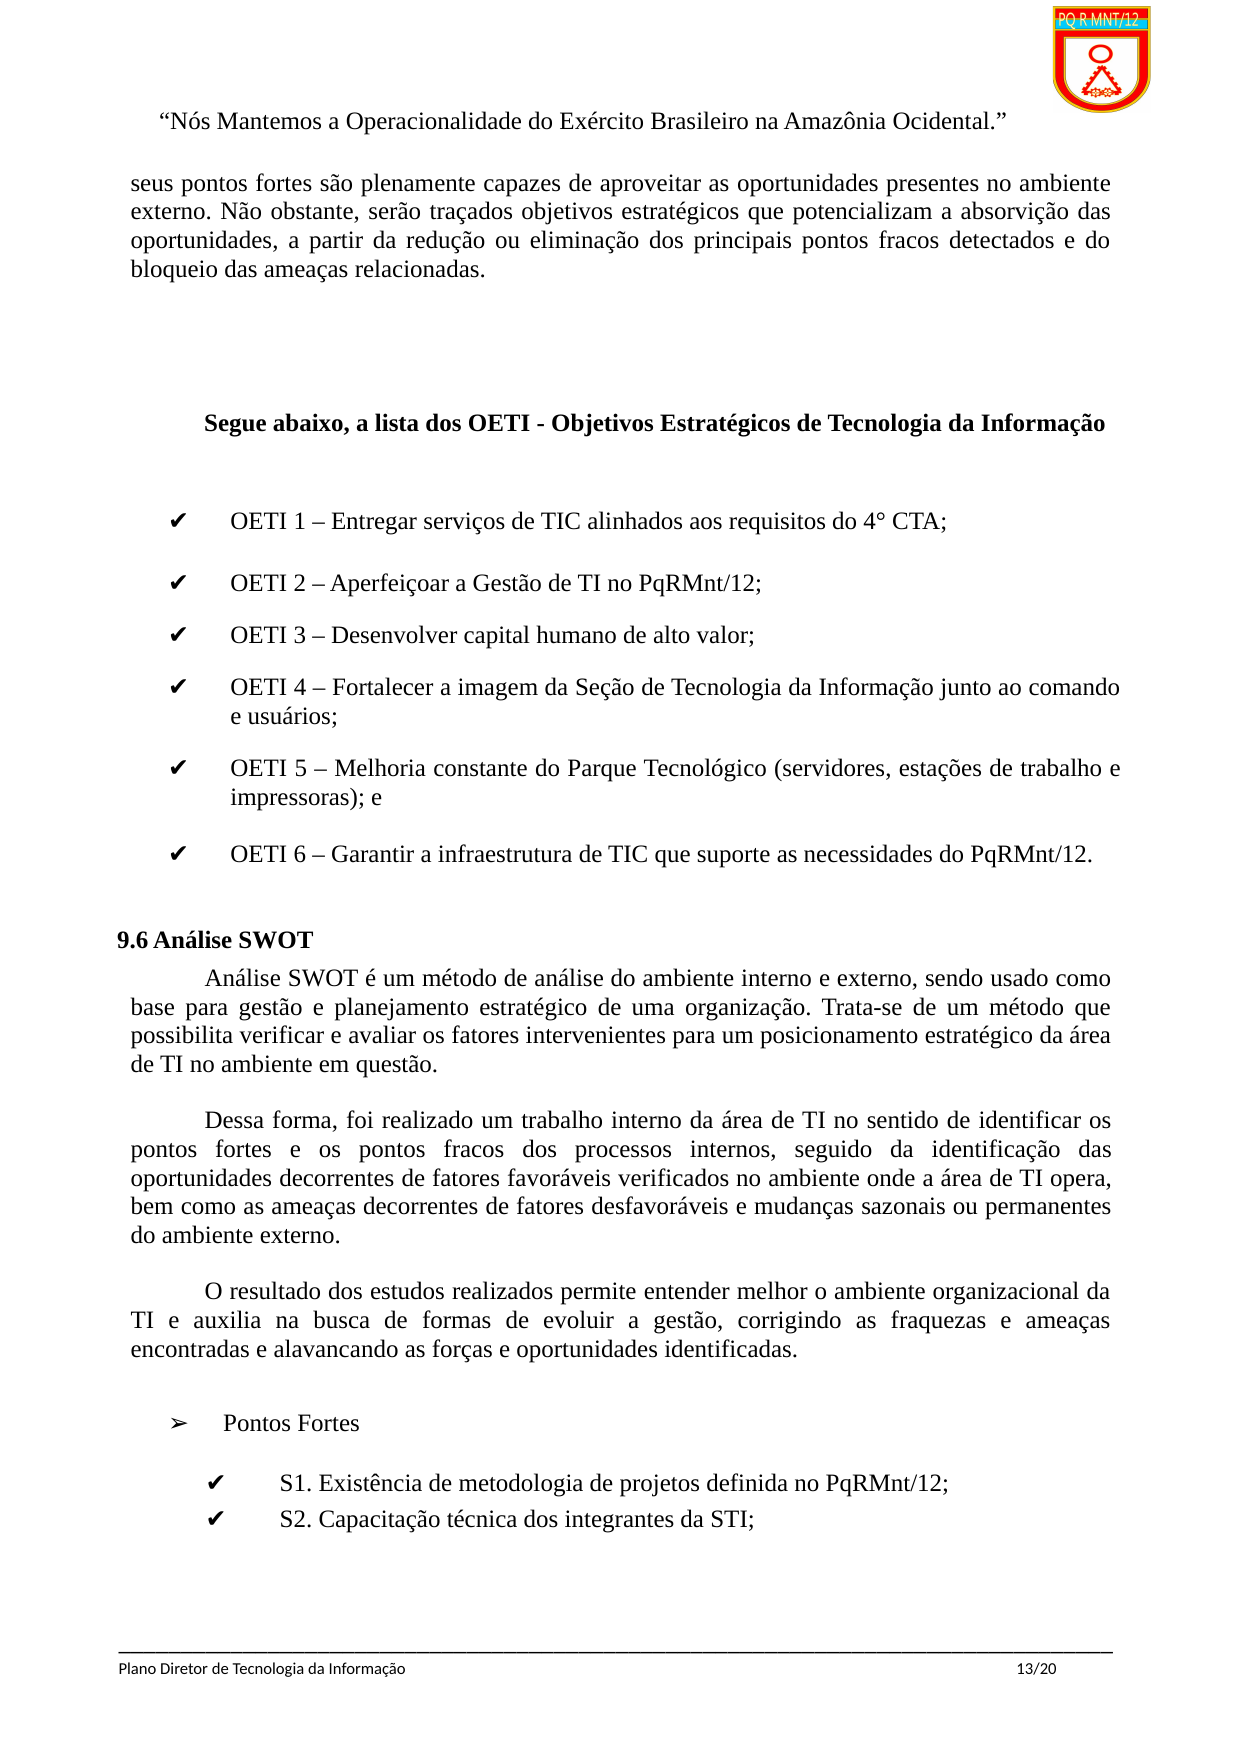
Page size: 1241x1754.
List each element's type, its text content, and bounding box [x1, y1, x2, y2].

text seus pontos fortes são plenamente capazes de aproveitar as oportunidades presentes no ambiente externo. Não obstante, serão traçados objetivos estratégicos que potencializam a absorvição das oportunidades, a partir da redução ou eliminação dos principais pontos fracos detectados e do bloqueio das ameaças relacionadas. [130, 168, 1112, 283]
list OETI 2 – Aperfeiçoar a Gestão de TI no PqRMnt/12; [230, 567, 1122, 597]
text Dessa forma, foi realizado um trabalho interno da área de TI no sentido de identificar os pontos fortes e os pontos fracos dos processos internos, seguido da identificação das oportunidades decorrentes de fatores favoráveis verificados no ambiente onde a área de TI opera, bem como as ameaças decorrentes de fatores desfavoráveis e mudanças sazonais ou permanentes do ambiente externo. [130, 1105, 1113, 1249]
list Pontos Fortes [223, 1407, 1122, 1437]
picture [1052, 6, 1151, 113]
subtitle 9.6 Análise SWOT [117, 925, 1123, 953]
text Análise SWOT é um método de análise do ambiente interno e externo, sendo usado como base para gestão e planejamento estratégico de uma organização. Trata-se de um método que possibilita verificar e avaliar os fatores intervenientes para um posicionamento estratégico da área de TI no ambiente em questão. [130, 963, 1112, 1078]
list OETI 1 – Entregar serviços de TIC alinhados aos requisitos do 4° CTA; [230, 506, 1122, 536]
list OETI 3 – Desenvolver capital humano de alto valor; [230, 620, 1122, 650]
list OETI 5 – Melhoria constante do Parque Tecnológico (servidores, estações de trabalho e impressoras); e [168, 752, 1122, 811]
list S1. Existência de metodologia de projetos definida no PqRMnt/12; [205, 1467, 1122, 1498]
list OETI 4 – Fortalecer a imagem da Seção de Tecnologia da Informação junto ao comando e usuários; [168, 671, 1122, 730]
text O resultado dos estudos realizados permite entender melhor o ambiente organizacional da TI e auxilia na busca de formas de evoluir a gestão, corrigindo as fraquezas e ameaças encontradas e alavancando as forças e oportunidades identificadas. [130, 1276, 1112, 1363]
list S2. Capacitação técnica dos integrantes da STI; [205, 1503, 1122, 1534]
text Segue abaixo, a lista dos OETI - Objetivos Estratégicos de Tecnologia da Informação [130, 408, 1123, 437]
list OETI 6 – Garantir a infraestrutura de TIC que suporte as necessidades do PqRMnt/12. [168, 838, 1122, 869]
